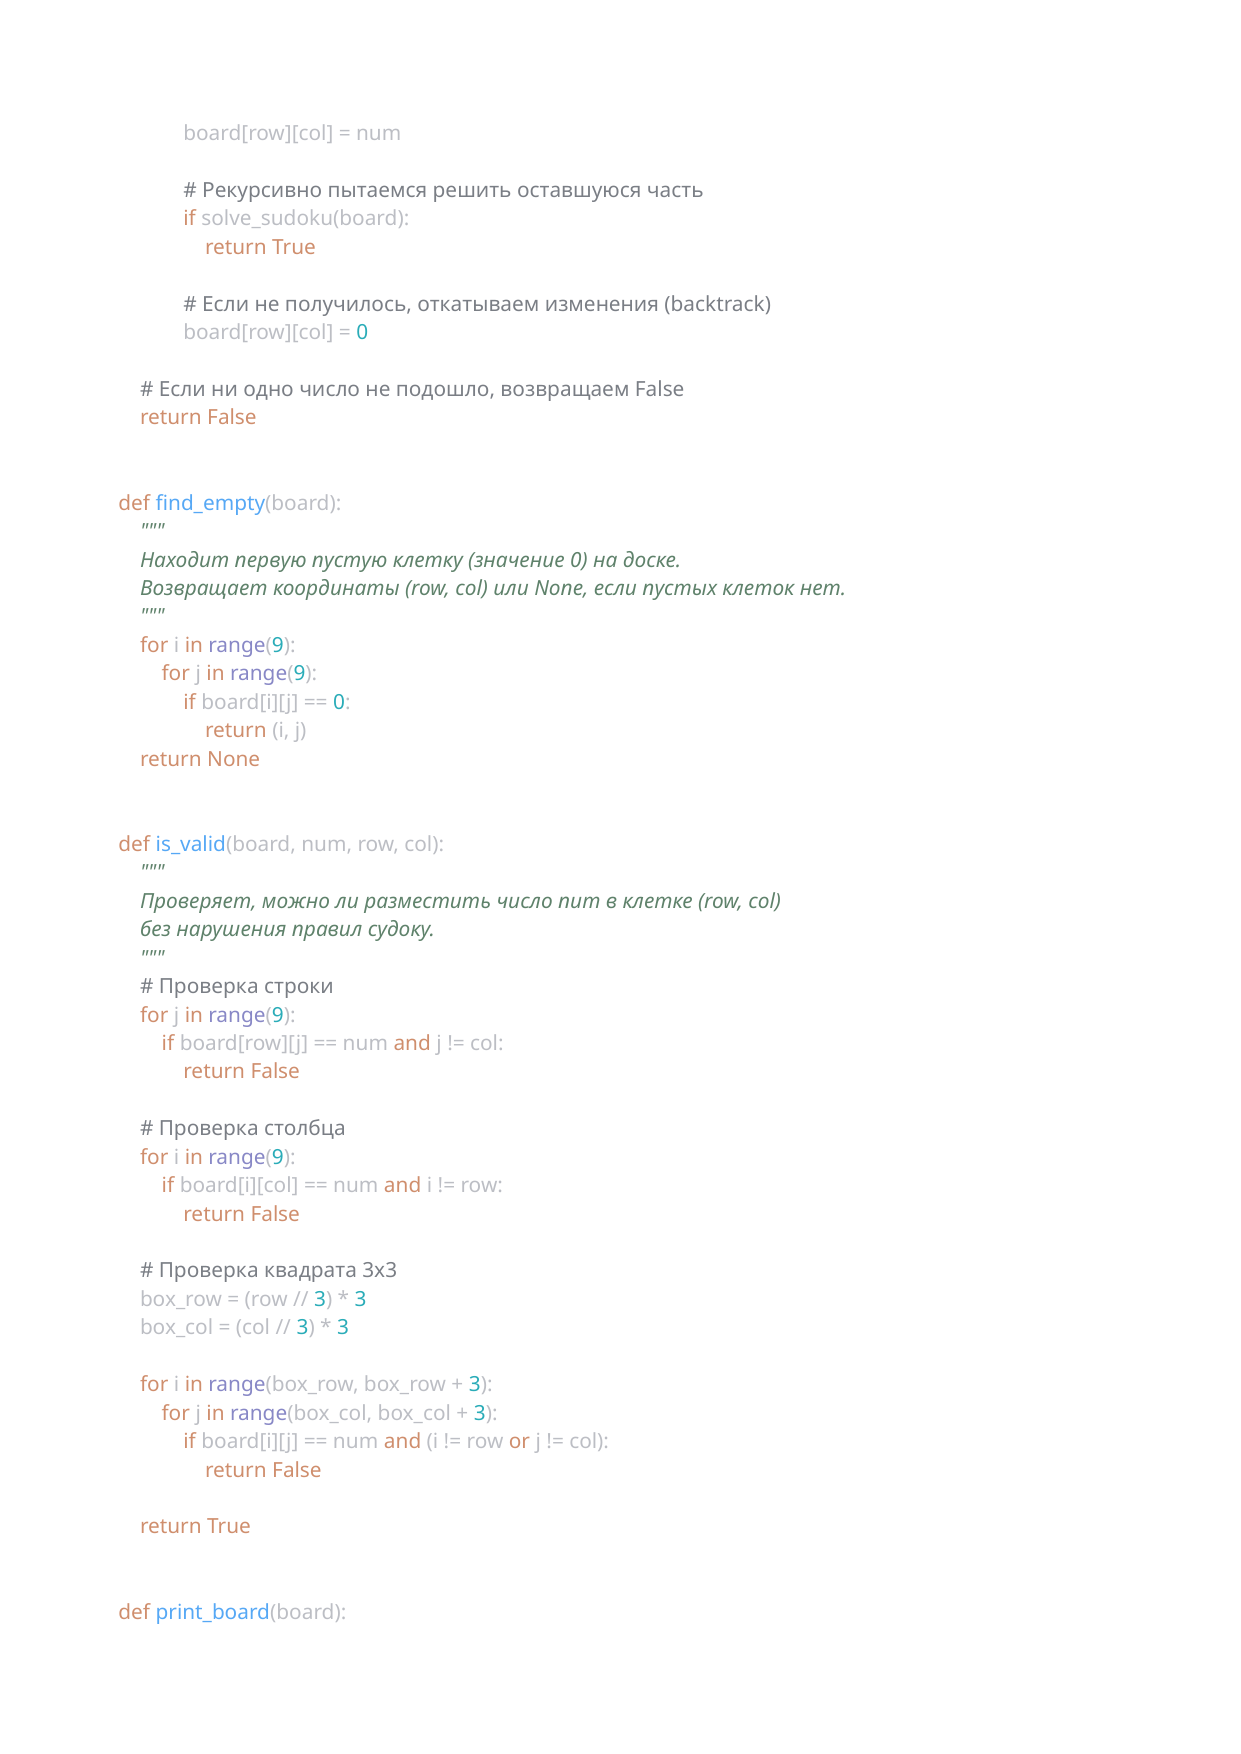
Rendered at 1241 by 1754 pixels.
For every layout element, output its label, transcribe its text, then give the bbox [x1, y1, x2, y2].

text board[row][col] = num # Рекурсивно пытаемся решить оставшуюся часть if solve_sudoku(board): return True # Если не получилось, откатываем изменения (backtrack) board[row][col] = 0 # Если ни одно число не подошло, возвращаем False return False def find_empty(board): """ Находит первую пустую клетку (значение 0) на доске. Возвращает координаты (row, col) или None, если пустых клеток нет. """ for i in range(9): for j in range(9): if board[i][j] == 0: return (i, j) return None def is_valid(board, num, row, col): """ Проверяет, можно ли разместить число num в клетке (row, col) без нарушения правил судоку. """ # Проверка строки for j in range(9): if board[row][j] == num and j != col: return False # Проверка столбца for i in range(9): if board[i][col] == num and i != row: return False # Проверка квадрата 3x3 box_row = (row // 3) * 3 box_col = (col // 3) * 3 for i in range(box_row, box_row + 3): for j in range(box_col, box_col + 3): if board[i][j] == num and (i != row or j != col): return False return True def print_board(board): [118, 118, 1122, 1625]
